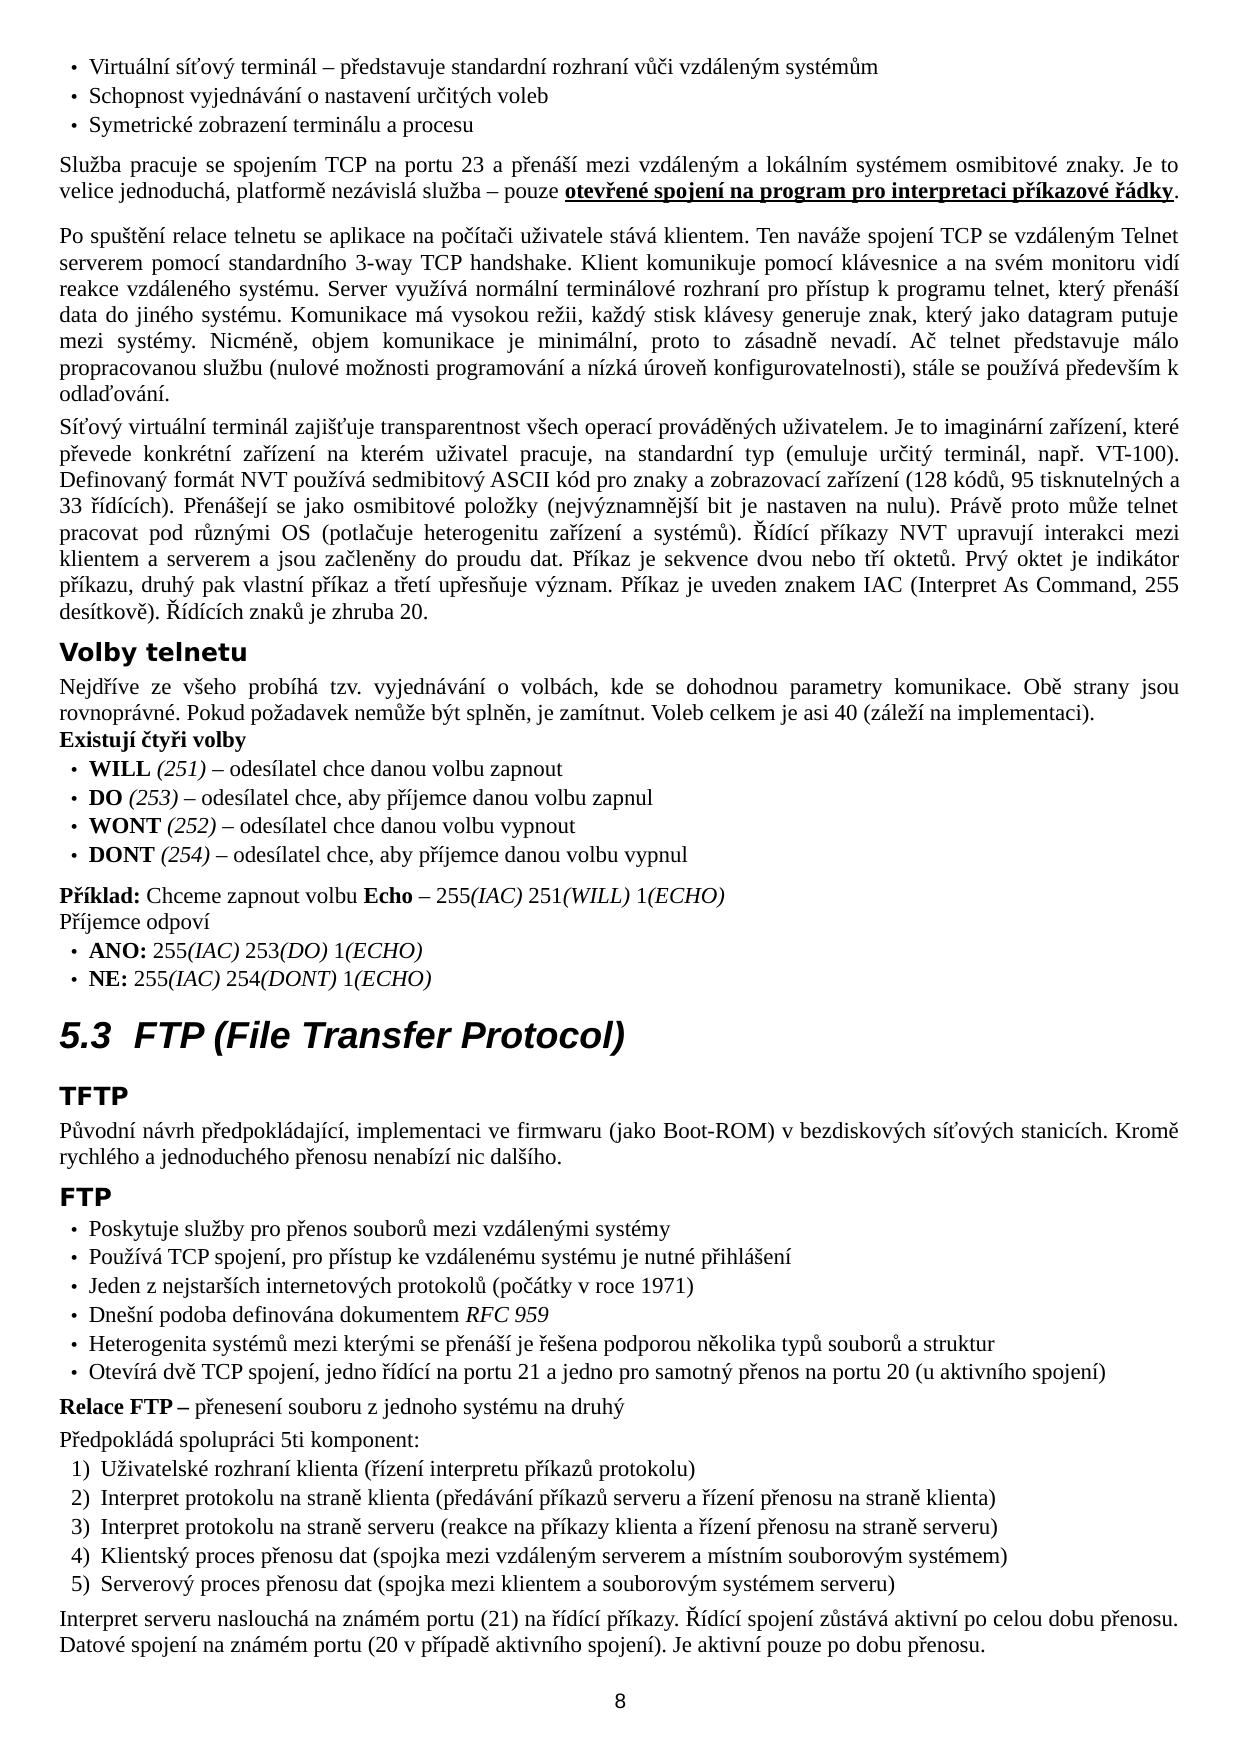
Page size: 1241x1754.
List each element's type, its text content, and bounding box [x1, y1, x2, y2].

list WONT (252) – odesílatel chce danou volbu vypnout [71, 812, 1181, 839]
text Příjemce odpoví [59, 908, 1181, 934]
list Klientský proces přenosu dat (spojka mezi vzdáleným serverem a místním souborovým systémem) [71, 1542, 1181, 1568]
list NE: 255(IAC) 254(DONT) 1(ECHO) [71, 966, 1181, 992]
list Otevírá dvě TCP spojení, jedno řídící na portu 21 a jedno pro samotný přenos na portu 20 (u aktivního spojení) [71, 1358, 1181, 1385]
list Schopnost vyjednávání o nastavení určitých voleb [71, 82, 1181, 108]
text Existují čtyři volby [59, 726, 1181, 752]
text Relace FTP – přenesení souboru z jednoho systému na druhý [59, 1393, 1181, 1419]
list Dnešní podoba definována dokumentem RFC 959 [71, 1301, 1181, 1327]
text Příklad: Chceme zapnout volbu Echo – 255(IAC) 251(WILL) 1(ECHO) [59, 882, 1181, 908]
subtitle FTP [59, 1183, 1181, 1212]
list WILL (251) – odesílatel chce danou volbu zapnout [71, 755, 1181, 781]
text Po spuštění relace telnetu se aplikace na počítači uživatele stává klientem. Ten naváže spojení TCP se vzdáleným Telnet serverem pomocí standardního 3-way TCP handshake. Klient komunikuje pomocí klávesnice a na svém monitoru vidí reakce vzdáleného systému. Server využívá normální terminálové rozhraní pro přístup k programu telnet, který přenáší data do jiného systému. Komunikace má vysokou režii, každý stisk klávesy generuje znak, který jako datagram putuje mezi systémy. Nicméně, objem komunikace je minimální, proto to zásadně nevadí. Ač telnet představuje málo propracovanou službu (nulové možnosti programování a nízká úroveň konfigurovatelnosti), stále se používá především k odlaďování. [59, 222, 1181, 407]
list Serverový proces přenosu dat (spojka mezi klientem a souborovým systémem serveru) [71, 1570, 1181, 1597]
list Heterogenita systémů mezi kterými se přenáší je řešena podporou několika typů souborů a struktur [71, 1330, 1181, 1356]
list Interpret protokolu na straně klienta (předávání příkazů serveru a řízení přenosu na straně klienta) [71, 1484, 1181, 1511]
list DO (253) – odesílatel chce, aby příjemce danou volbu zapnul [71, 784, 1181, 810]
text Interpret serveru naslouchá na známém portu (21) na řídící příkazy. Řídící spojení zůstává aktivní po celou dobu přenosu. Datové spojení na známém portu (20 v případě aktivního spojení). Je aktivní pouze po dobu přenosu. [59, 1605, 1181, 1658]
list Uživatelské rozhraní klienta (řízení interpretu příkazů protokolu) [71, 1455, 1181, 1482]
list ANO: 255(IAC) 253(DO) 1(ECHO) [71, 937, 1181, 963]
list Používá TCP spojení, pro přístup ke vzdálenému systému je nutné přihlášení [71, 1243, 1181, 1270]
list Jeden z nejstarších internetových protokolů (počátky v roce 1971) [71, 1272, 1181, 1298]
text Předpokládá spolupráci 5ti komponent: [59, 1426, 1181, 1452]
list Interpret protokolu na straně serveru (reakce na příkazy klienta a řízení přenosu na straně serveru) [71, 1513, 1181, 1539]
subtitle FTP (File Transfer Protocol) [59, 1013, 1181, 1056]
text Původní návrh předpokládající, implementaci ve firmwaru (jako Boot-ROM) v bezdiskových síťových stanicích. Kromě rychlého a jednoduchého přenosu nenabízí nic dalšího. [59, 1117, 1181, 1169]
subtitle TFTP [59, 1082, 1181, 1111]
list Symetrické zobrazení terminálu a procesu [71, 111, 1181, 137]
list DONT (254) – odesílatel chce, aby příjemce danou volbu vypnul [71, 841, 1181, 867]
subtitle Volby telnetu [59, 638, 1181, 667]
list Poskytuje služby pro přenos souborů mezi vzdálenými systémy [71, 1215, 1181, 1241]
text Nejdříve ze všeho probíhá tzv. vyjednávání o volbách, kde se dohodnou parametry komunikace. Obě strany jsou rovnoprávné. Pokud požadavek nemůže být splněn, je zamítnut. Voleb celkem je asi 40 (záleží na implementaci). [59, 673, 1181, 726]
list Virtuální síťový terminál – představuje standardní rozhraní vůči vzdáleným systémům [71, 53, 1181, 79]
text Služba pracuje se spojením TCP na portu 23 a přenáší mezi vzdáleným a lokálním systémem osmibitové znaky. Je to velice jednoduchá, platformě nezávislá služba – pouze otevřené spojení na program pro interpretaci příkazové řádky. [59, 151, 1181, 204]
text Síťový virtuální terminál zajišťuje transparentnost všech operací prováděných uživatelem. Je to imaginární zařízení, které převede konkrétní zařízení na kterém uživatel pracuje, na standardní typ (emuluje určitý terminál, např. VT-100). Definovaný formát NVT používá sedmibitový ASCII kód pro znaky a zobrazovací zařízení (128 kódů, 95 tisknutelných a 33 řídících). Přenášejí se jako osmibitové položky (nejvýznamnější bit je nastaven na nulu). Právě proto může telnet pracovat pod různými OS (potlačuje heterogenitu zařízení a systémů). Řídící příkazy NVT upravují interakci mezi klientem a serverem a jsou začleněny do proudu dat. Příkaz je sekvence dvou nebo tří oktetů. Prvý oktet je indikátor příkazu, druhý pak vlastní příkaz a třetí upřesňuje význam. Příkaz je uveden znakem IAC (Interpret As Command, 255 desítkově). Řídících znaků je zhruba 20. [59, 413, 1181, 624]
